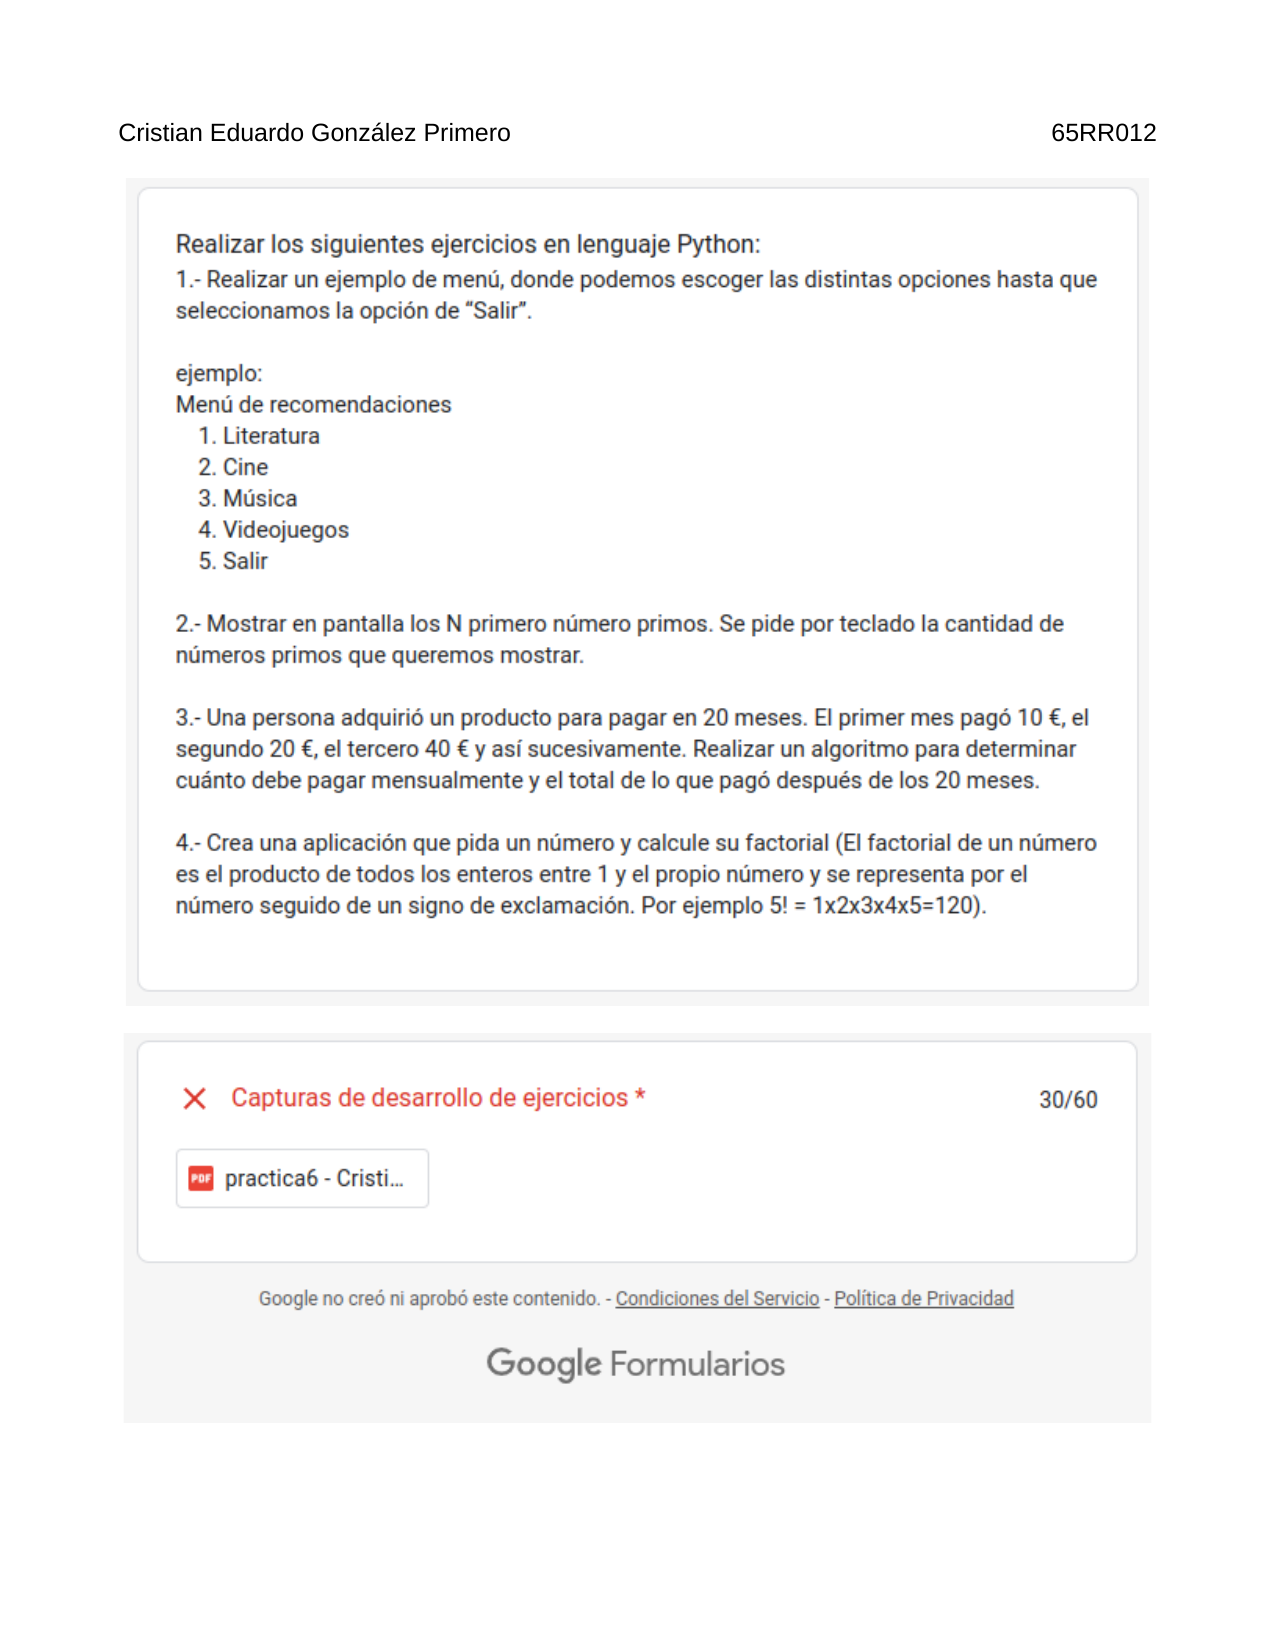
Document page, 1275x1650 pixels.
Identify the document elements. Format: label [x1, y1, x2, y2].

picture [125, 178, 1150, 1006]
picture [123, 1033, 1152, 1423]
